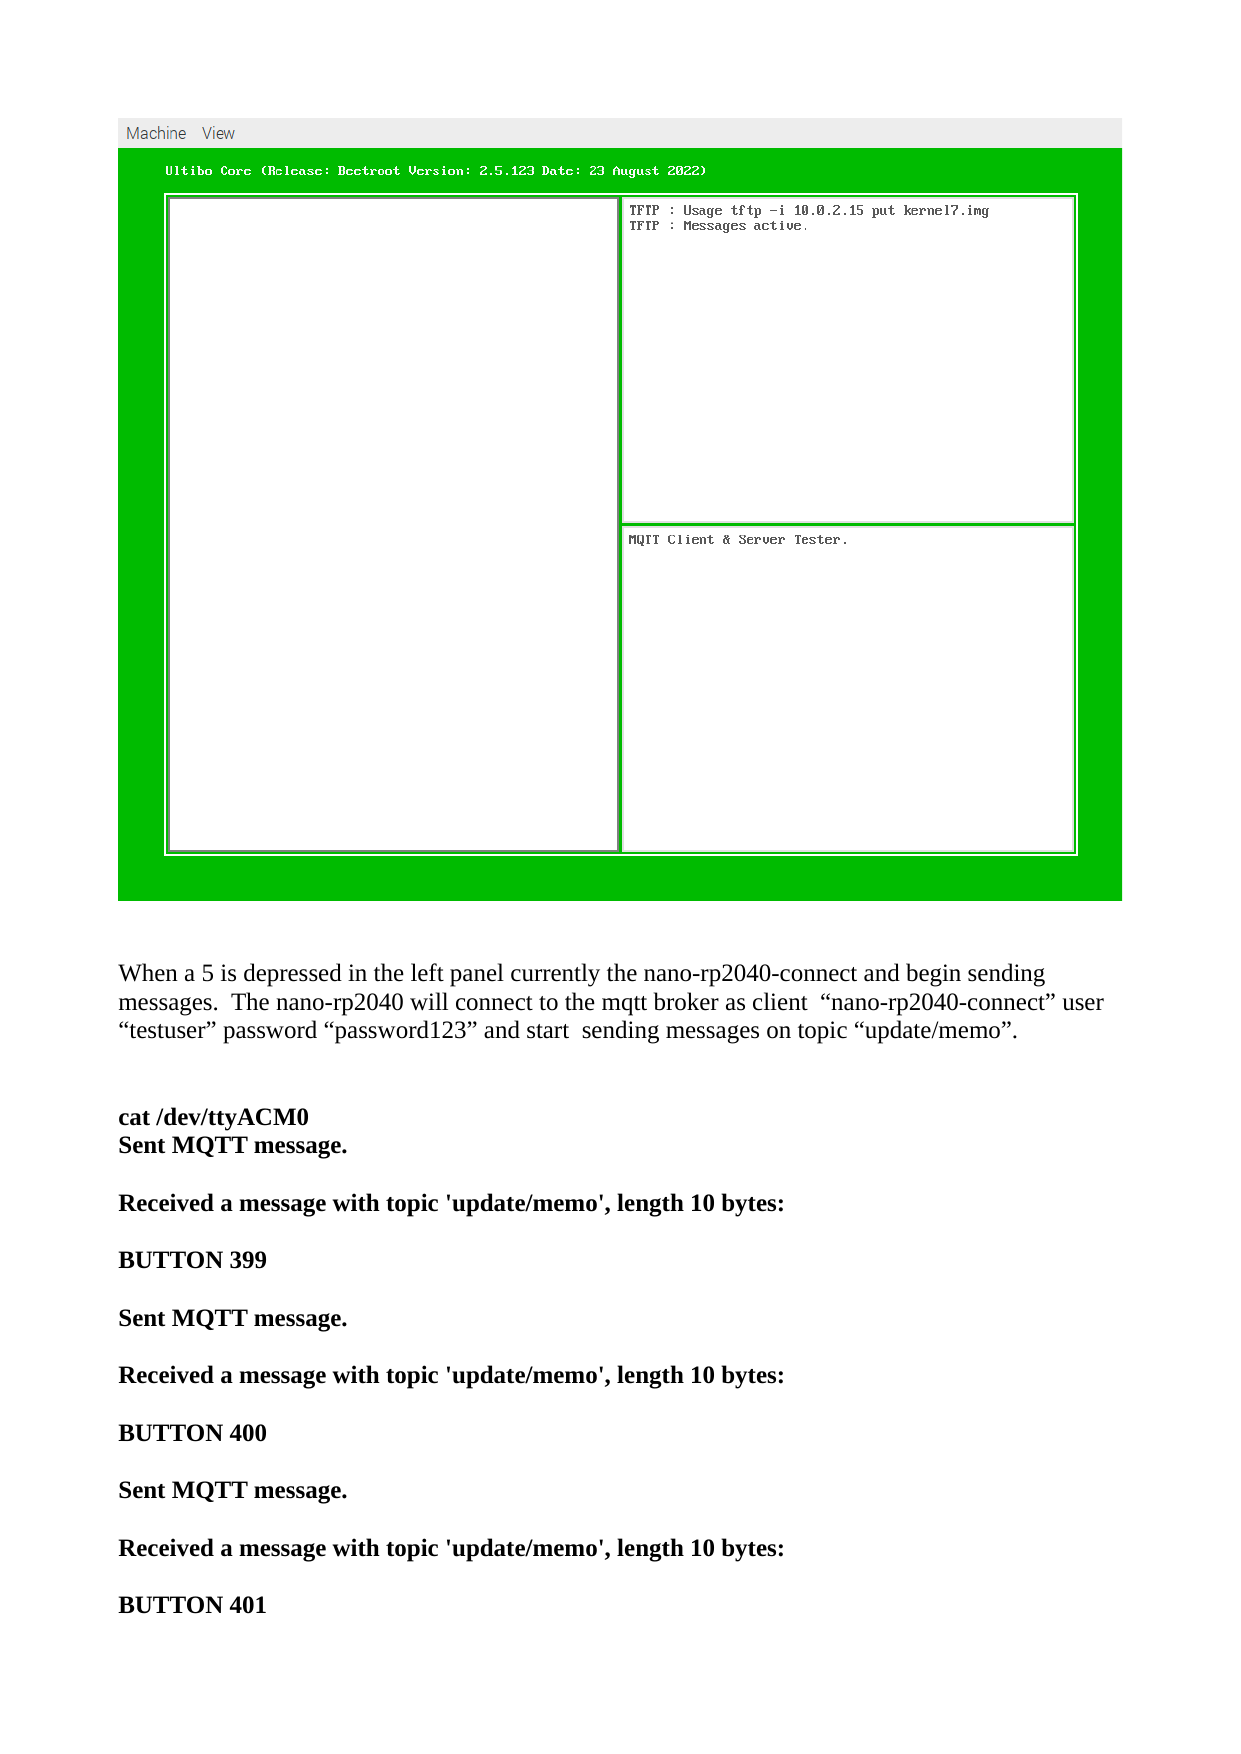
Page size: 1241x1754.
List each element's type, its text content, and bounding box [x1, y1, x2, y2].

text Received a message with topic 'update/memo', length 10 bytes: [118, 1533, 1122, 1562]
text Sent MQTT message. [118, 1475, 1122, 1504]
text BUTTON 400 [118, 1418, 1122, 1447]
text Received a message with topic 'update/memo', length 10 bytes: [118, 1360, 1122, 1389]
text Sent MQTT message. [118, 1130, 1122, 1159]
text BUTTON 399 [118, 1245, 1122, 1274]
text Sent MQTT message. [118, 1303, 1122, 1332]
picture [118, 118, 1123, 901]
text BUTTON 401 [118, 1590, 1122, 1619]
text When a 5 is depressed in the left panel currently the nano-rp2040-connect and begin sending messages. The nano-rp2040 will connect to the mqtt broker as client “nano-rp2040-connect” user “testuser” password “password123” and start sending messages on topic “update/memo”. [118, 958, 1122, 1044]
text cat /dev/ttyACM0 [118, 1102, 1122, 1130]
text Received a message with topic 'update/memo', length 10 bytes: [118, 1188, 1122, 1217]
